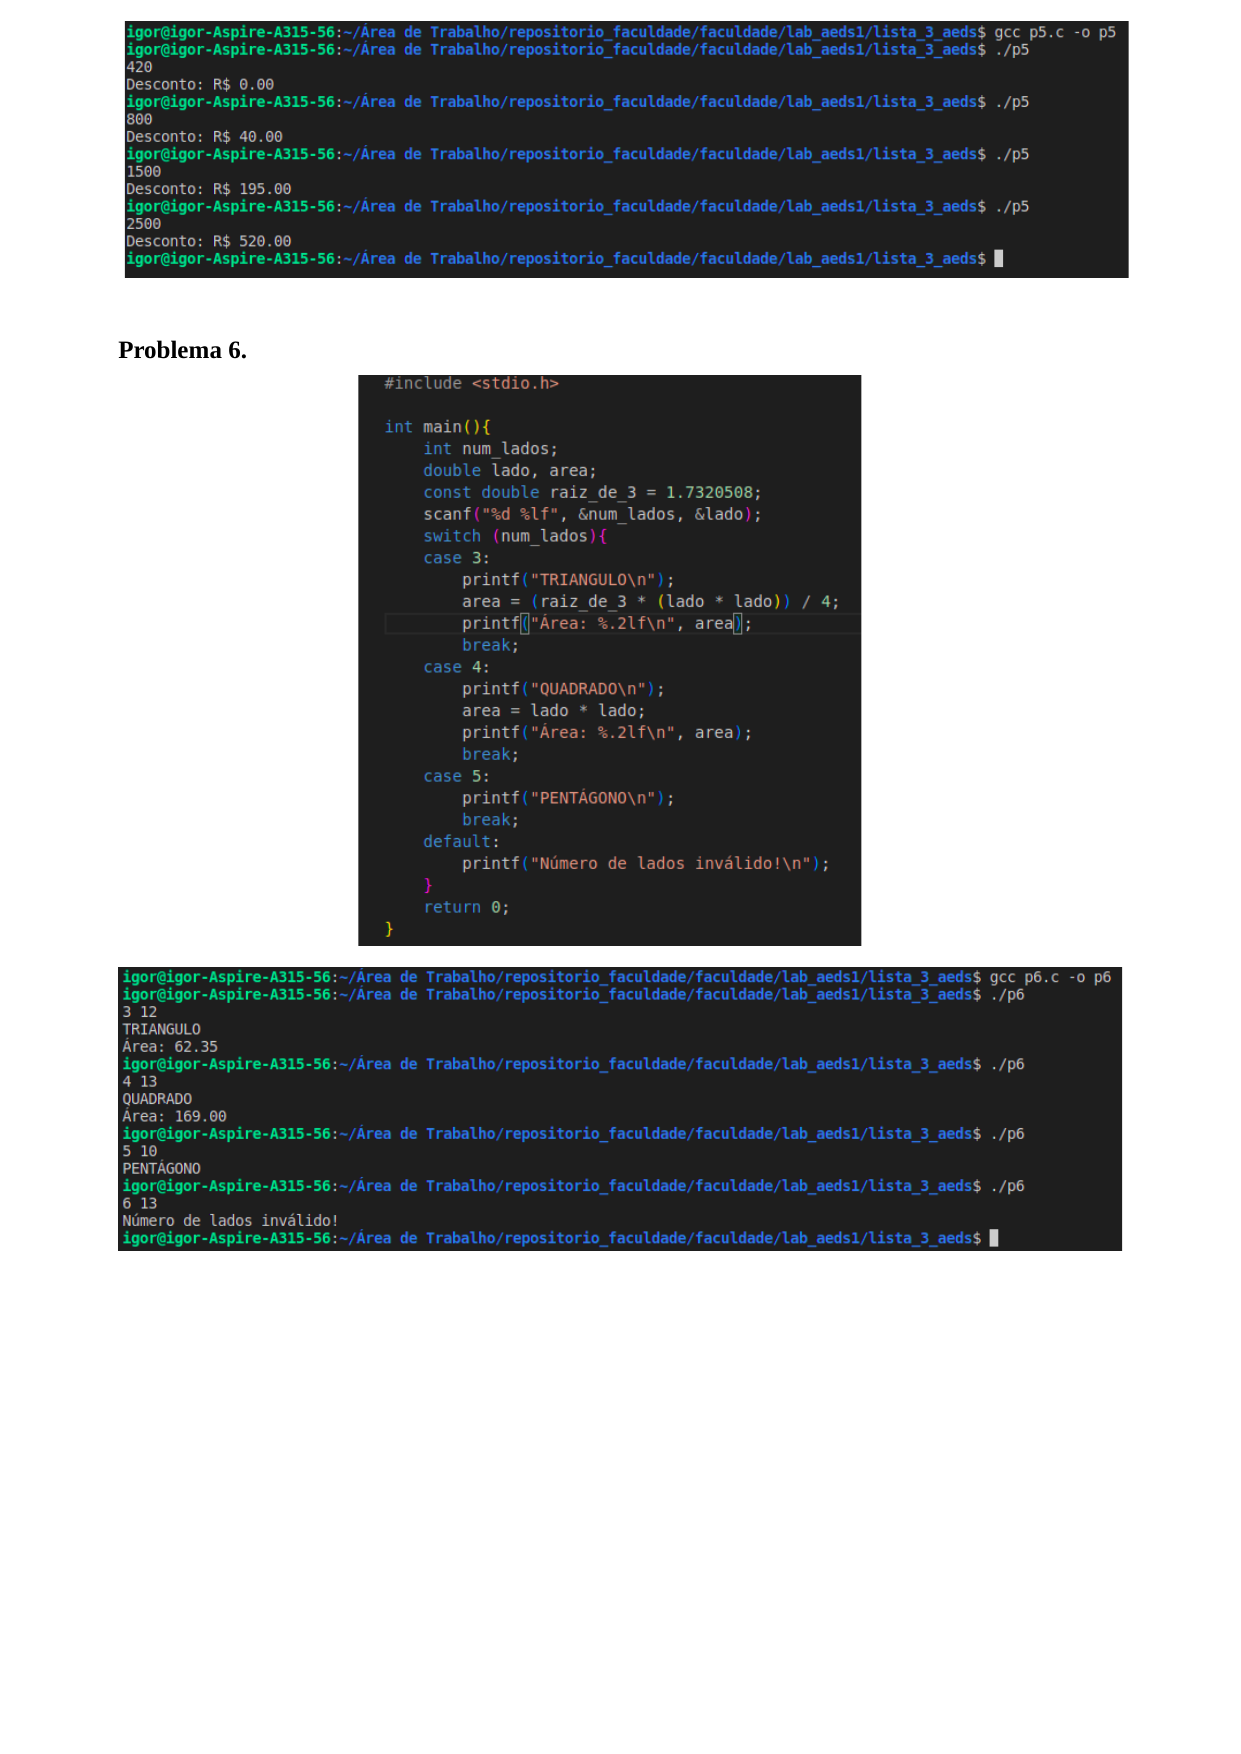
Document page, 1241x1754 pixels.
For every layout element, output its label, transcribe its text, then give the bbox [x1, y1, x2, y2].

picture [124, 21, 1129, 278]
text Problema 6. [118, 335, 1122, 364]
picture [118, 967, 1123, 1251]
picture [358, 375, 862, 946]
